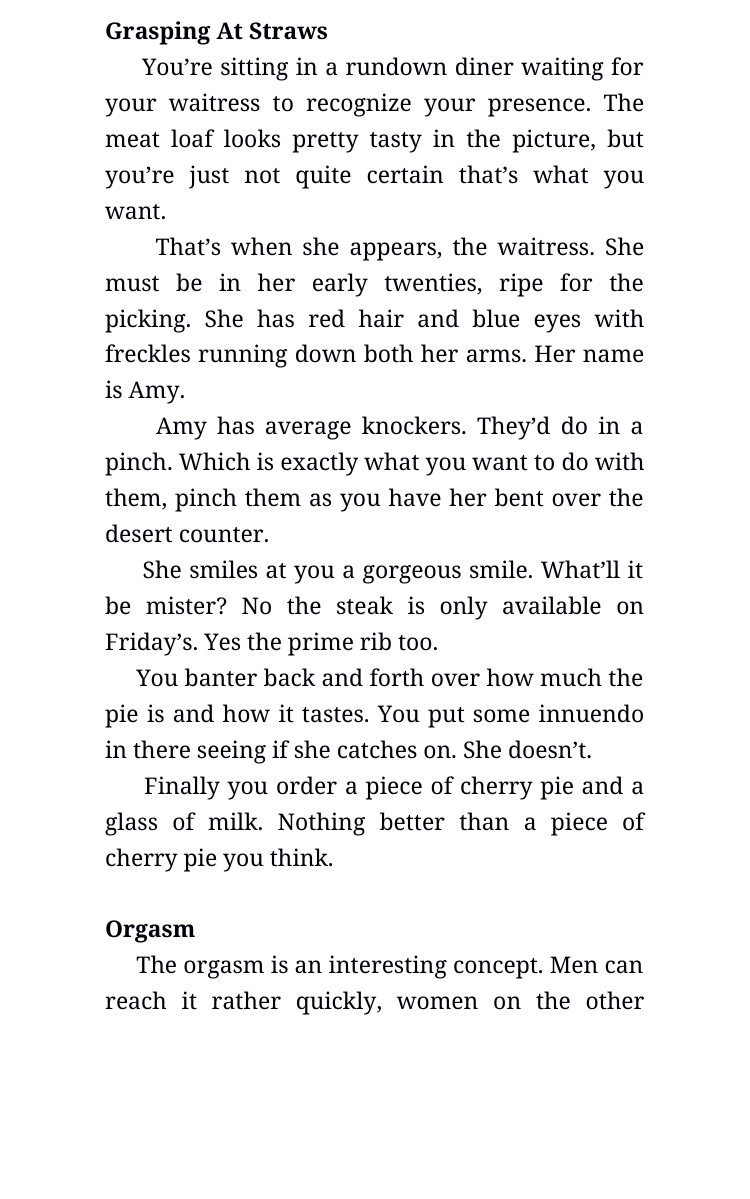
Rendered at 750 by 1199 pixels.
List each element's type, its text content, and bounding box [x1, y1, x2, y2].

text Grasping At Straws [105, 15, 645, 46]
text Orgasm [105, 913, 645, 945]
text That’s when she appears, the waitress. She must be in her early twenties, ripe for the picking. She has red hair and blue eyes with freckles running down both her arms. Her name is Amy. [105, 231, 645, 406]
text You banter back and forth over how much the pie is and how it tastes. You put some innuendo in there seeing if she catches on. She doesn’t. [105, 662, 645, 765]
text She smiles at you a gorgeous smile. What’ll it be mister? No the steak is only available on Friday’s. Yes the prime rib too. [105, 554, 645, 657]
text Amy has average knockers. They’d do in a pinch. Which is exactly what you want to do with them, pinch them as you have her bent over the desert counter. [105, 410, 645, 549]
text The orgasm is an interesting concept. Men can reach it rather quickly, women on the other [105, 949, 645, 1017]
text You’re sitting in a rundown diner waiting for your waitress to recognize your presence. The meat loaf looks pretty tasty in the picture, but you’re just not quite certain that’s what you want. [105, 51, 645, 226]
text Finally you order a piece of cherry pie and a glass of milk. Nothing better than a piece of cherry pie you think. [105, 770, 645, 873]
